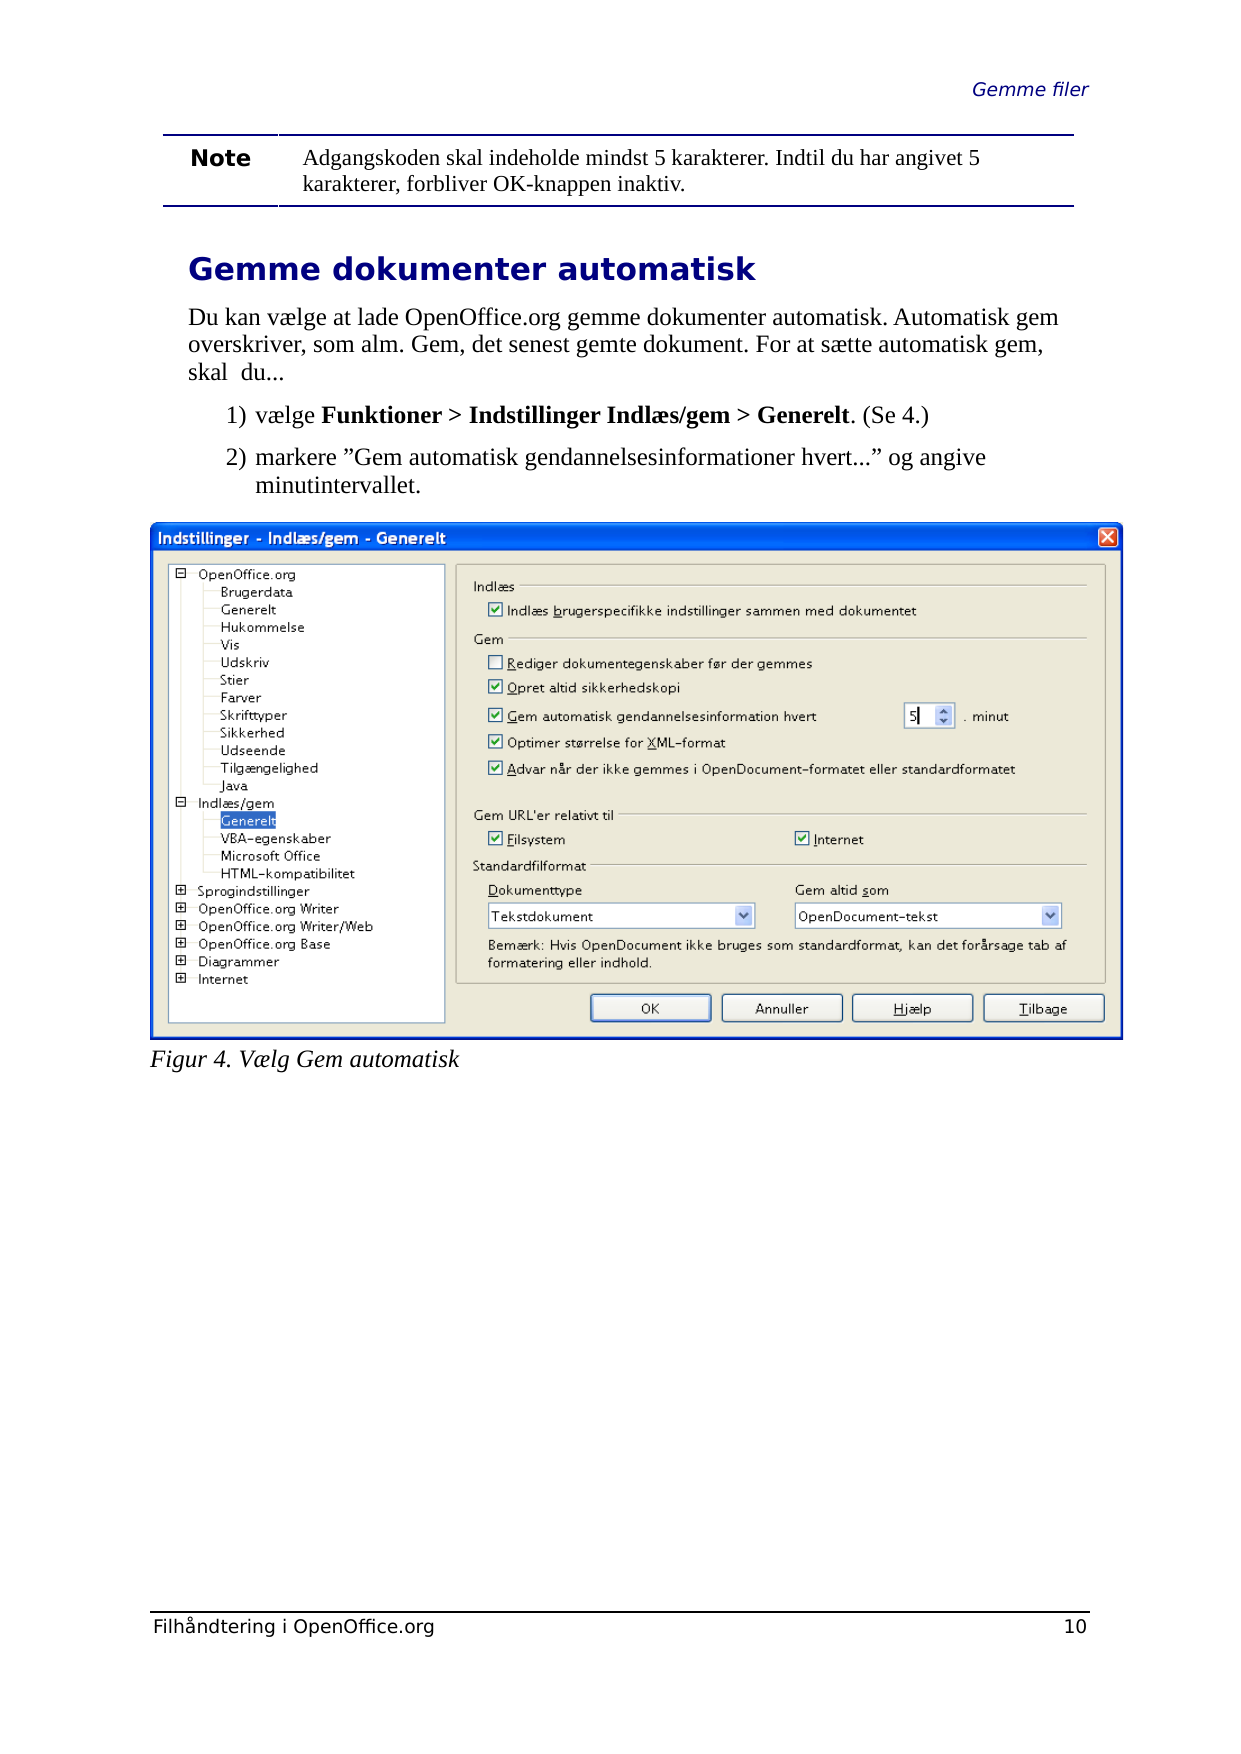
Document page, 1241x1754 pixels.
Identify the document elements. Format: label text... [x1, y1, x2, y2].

text Du kan vælge at lade OpenOffice.org gemme dokumenter automatisk. Automatisk gem overskriver, som alm. Gem, det senest gemte dokument. For at sætte automatisk gem, skal du... [188, 303, 1090, 386]
list vælge Funktioner > Indstillinger Indlæs/gem > Generelt. (Se Figur 4.) [226, 401, 1090, 428]
table_header Note [163, 136, 278, 205]
table_header Adgangskoden skal indeholde mindst 5 karakterer. Indtil du har angivet 5 karakterer, forbliver OK-knappen inaktiv. [279, 136, 1074, 205]
text Figur 4. Vælg Gem automatisk [150, 1045, 1123, 1073]
subtitle Gemme dokumenter automatisk [188, 252, 1090, 288]
list markere ”Gem automatisk gendannelsesinformationer hvert...” og angive minutintervallet. [226, 443, 1090, 499]
picture [150, 522, 1124, 1040]
